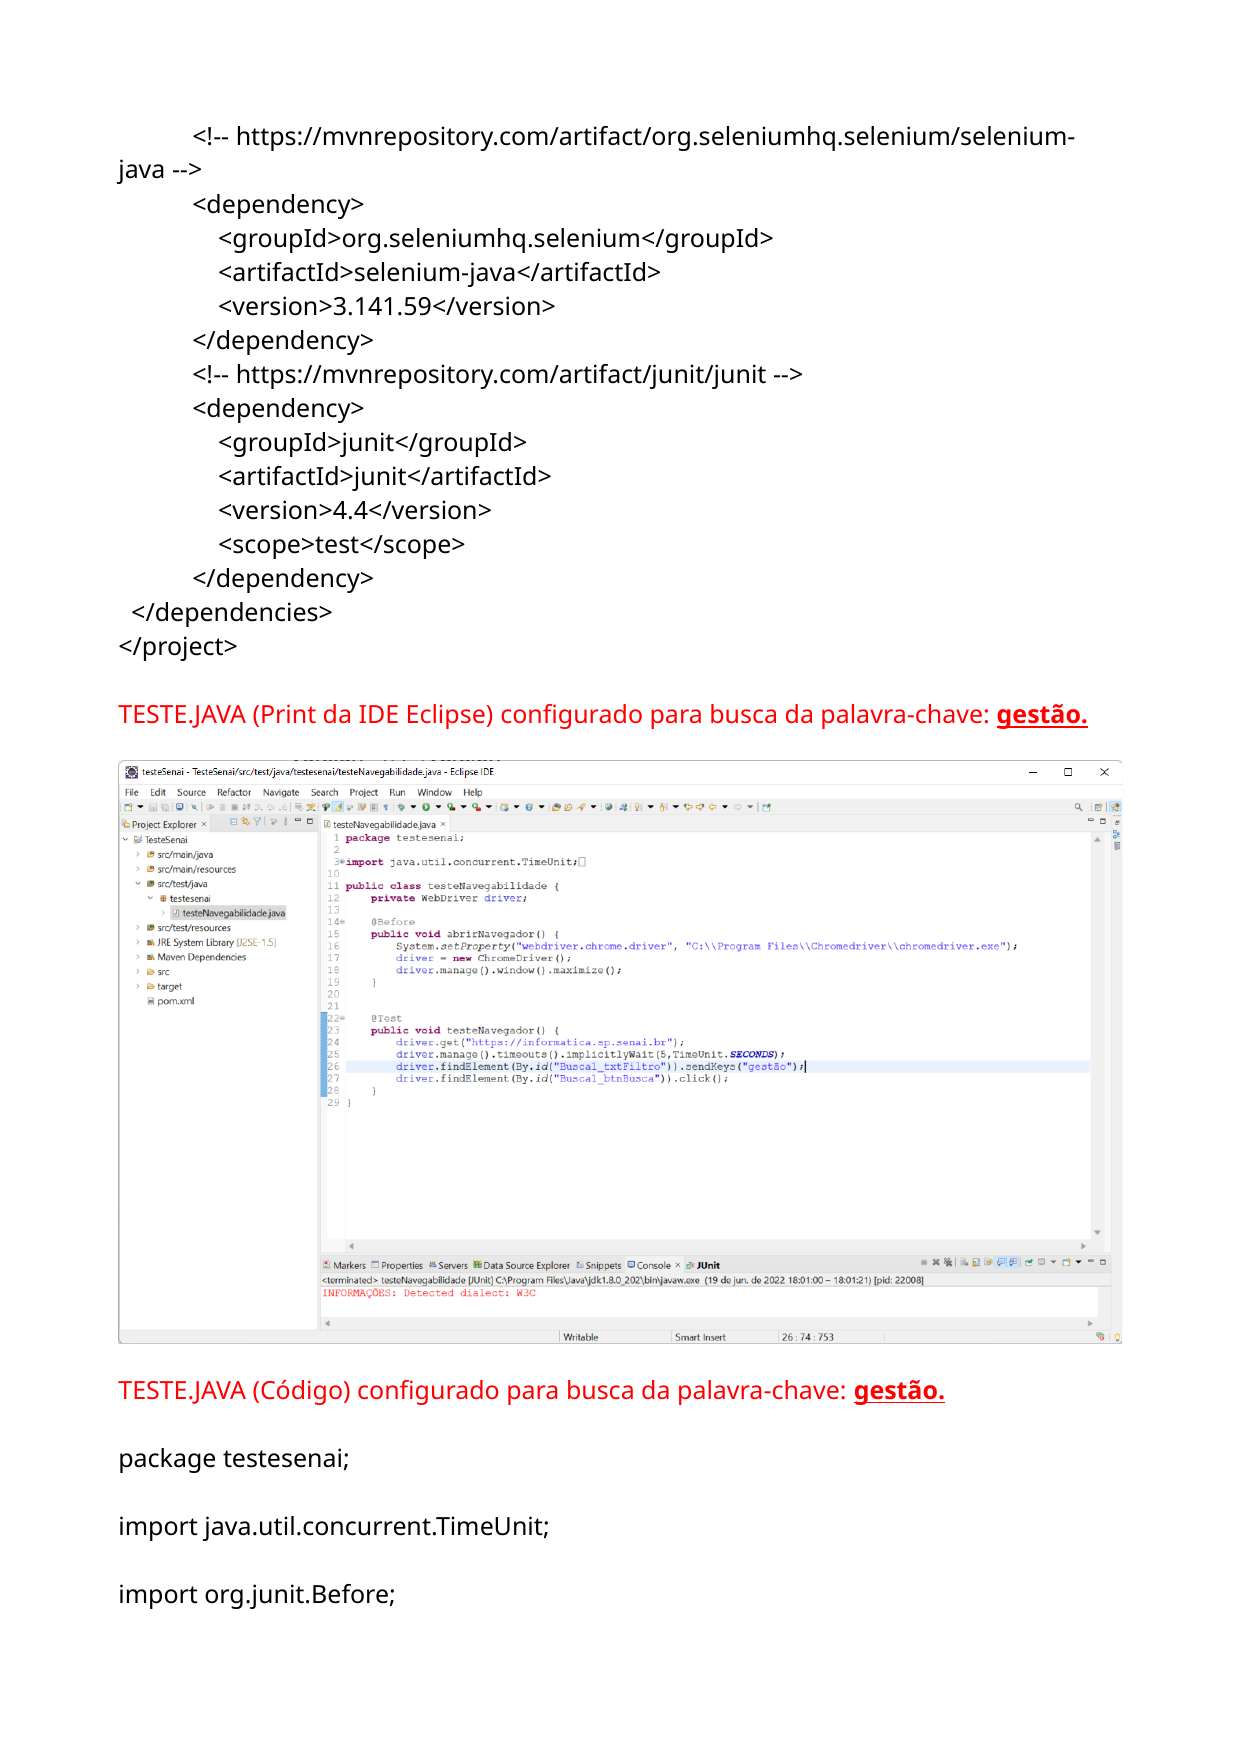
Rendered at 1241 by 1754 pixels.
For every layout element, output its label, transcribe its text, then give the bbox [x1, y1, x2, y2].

picture [118, 760, 1123, 1344]
text import java.util.concurrent.TimeUnit; [118, 1509, 1122, 1543]
text <dependency> [118, 391, 1122, 425]
text <version>3.141.59</version> [118, 288, 1122, 322]
text TESTE.JAVA (Código) configurado para busca da palavra-chave: gestão. [118, 1373, 1122, 1407]
text <version>4.4</version> [118, 493, 1122, 527]
text <!-- https://mvnrepository.com/artifact/org.seleniumhq.selenium/selenium-java --> [118, 118, 1122, 186]
text package testesenai; [118, 1441, 1122, 1475]
text </project> [118, 629, 1122, 663]
text <artifactId>selenium-java</artifactId> [118, 254, 1122, 288]
text <groupId>junit</groupId> [118, 425, 1122, 459]
text <artifactId>junit</artifactId> [118, 459, 1122, 493]
text <scope>test</scope> [118, 527, 1122, 561]
text <!-- https://mvnrepository.com/artifact/junit/junit --> [118, 357, 1122, 391]
text <dependency> [118, 186, 1122, 220]
text </dependency> [118, 322, 1122, 357]
text import org.junit.Before; [118, 1577, 1122, 1611]
text </dependency> [118, 561, 1122, 595]
text </dependencies> [118, 595, 1122, 629]
text <groupId>org.seleniumhq.selenium</groupId> [118, 220, 1122, 254]
text TESTE.JAVA (Print da IDE Eclipse) configurado para busca da palavra-chave: gestão. [118, 697, 1122, 731]
